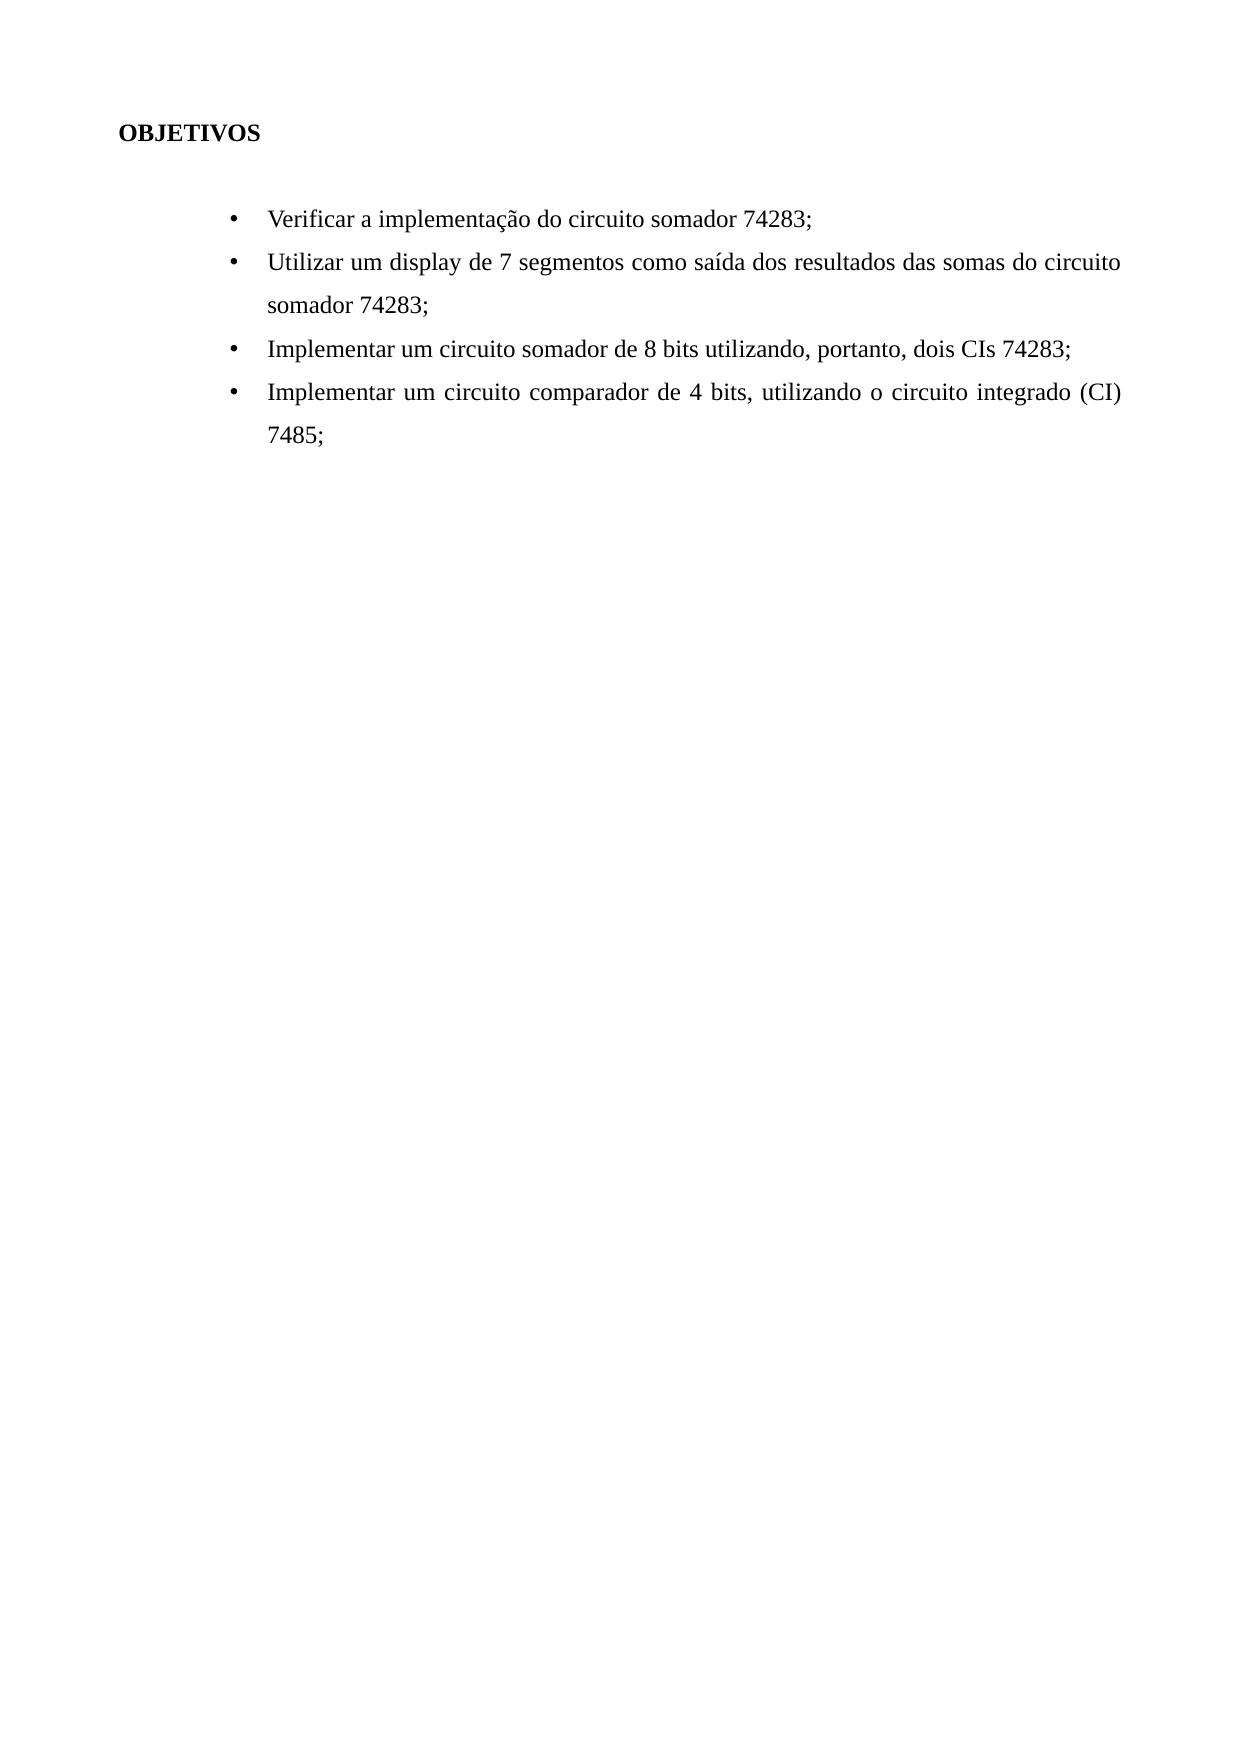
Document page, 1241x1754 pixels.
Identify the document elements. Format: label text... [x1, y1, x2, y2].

list Implementar um circuito somador de 8 bits utilizando, portanto, dois CIs 74283; [229, 334, 1122, 362]
list Utilizar um display de 7 segmentos como saída dos resultados das somas do circuito somador 74283; [229, 247, 1122, 319]
text OBJETIVOS [118, 118, 1122, 147]
list Implementar um circuito comparador de 4 bits, utilizando o circuito integrado (CI) 7485; [229, 377, 1122, 449]
list Verificar a implementação do circuito somador 74283; [229, 204, 1122, 233]
